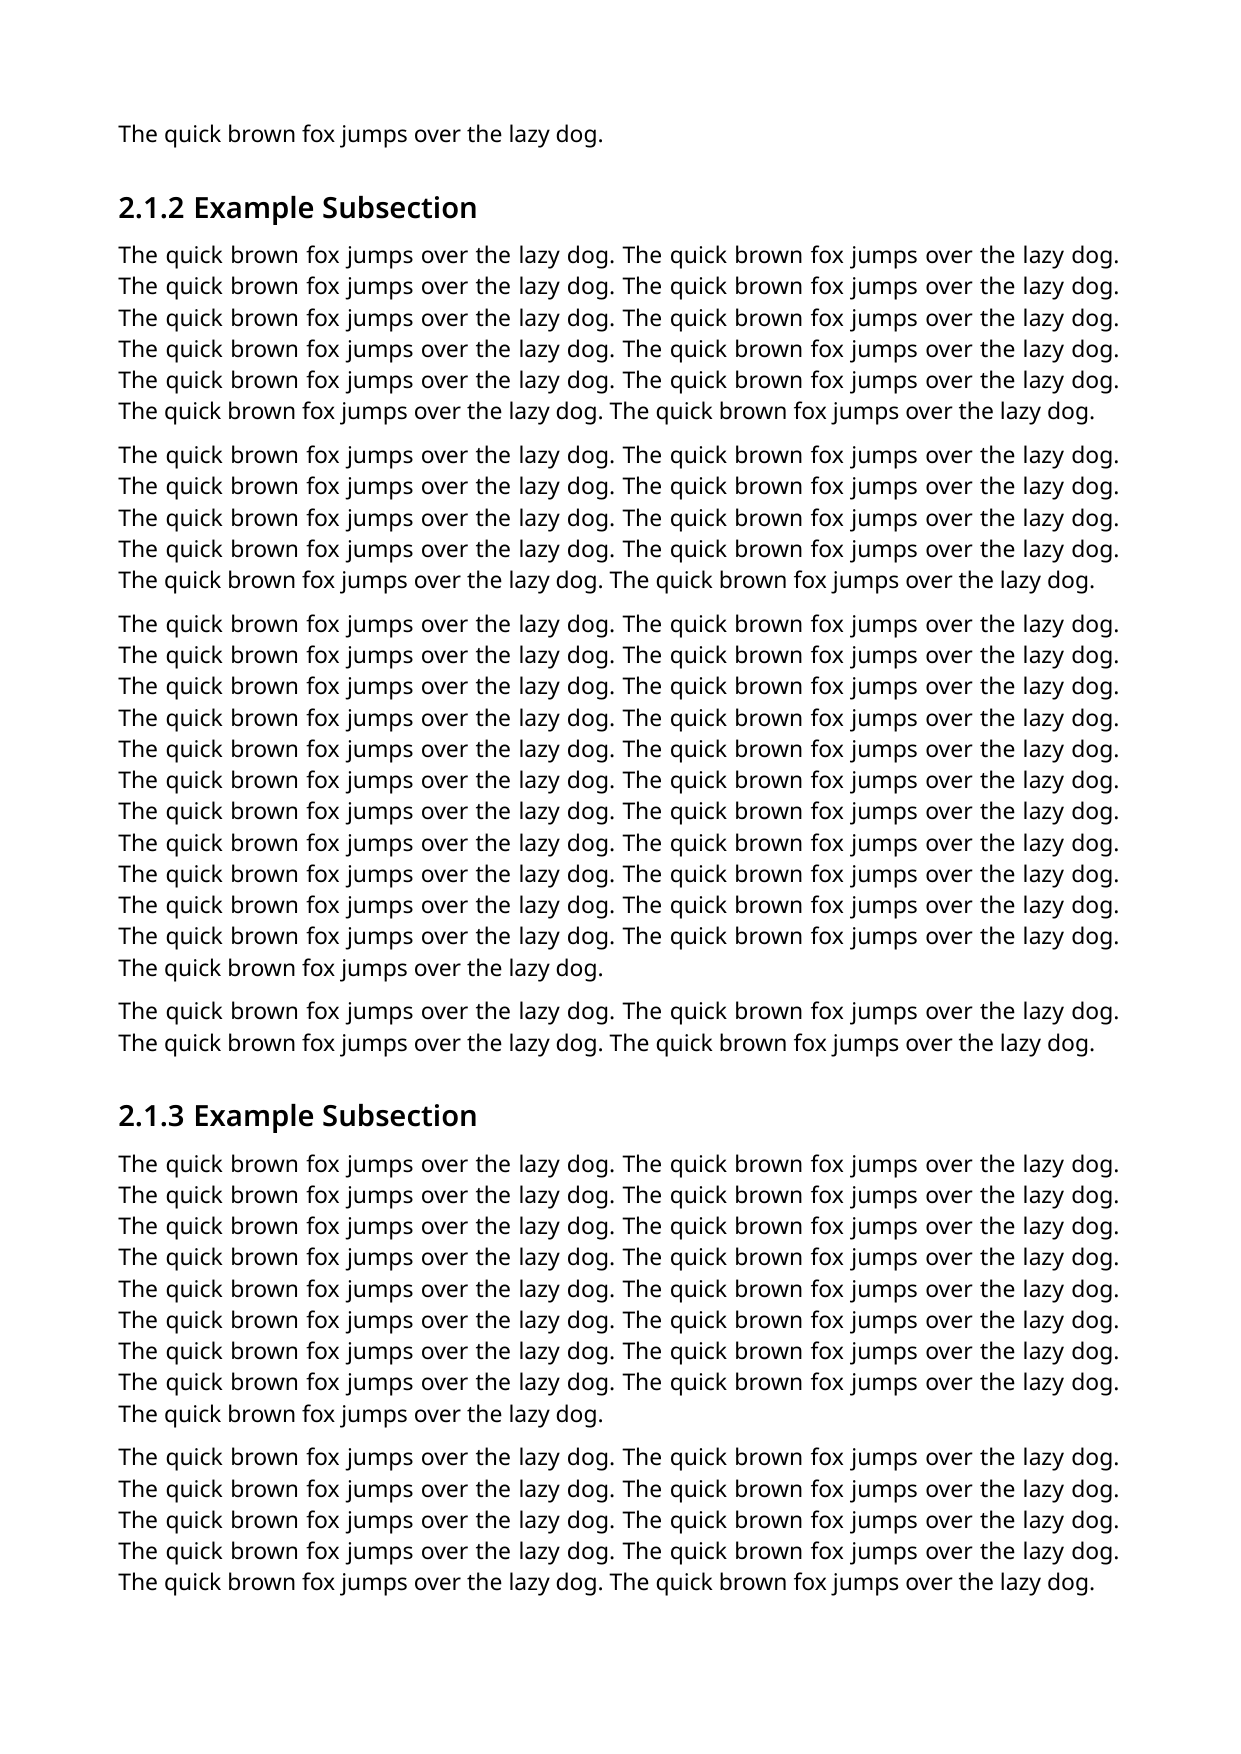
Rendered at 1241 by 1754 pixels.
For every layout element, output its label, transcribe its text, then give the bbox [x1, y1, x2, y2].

subtitle Example Subsection [118, 1095, 1122, 1135]
text The quick brown fox jumps over the lazy dog. The quick brown fox jumps over the lazy dog. The quick brown fox jumps over the lazy dog. The quick brown fox jumps over the lazy dog. The quick brown fox jumps over the lazy dog. The quick brown fox jumps over the lazy dog. The quick brown fox jumps over the lazy dog. The quick brown fox jumps over the lazy dog. The quick brown fox jumps over the lazy dog. The quick brown fox jumps over the lazy dog. [118, 1441, 1122, 1597]
text The quick brown fox jumps over the lazy dog. The quick brown fox jumps over the lazy dog. The quick brown fox jumps over the lazy dog. The quick brown fox jumps over the lazy dog. The quick brown fox jumps over the lazy dog. The quick brown fox jumps over the lazy dog. The quick brown fox jumps over the lazy dog. The quick brown fox jumps over the lazy dog. The quick brown fox jumps over the lazy dog. The quick brown fox jumps over the lazy dog. The quick brown fox jumps over the lazy dog. The quick brown fox jumps over the lazy dog. [118, 239, 1122, 427]
text The quick brown fox jumps over the lazy dog. The quick brown fox jumps over the lazy dog. The quick brown fox jumps over the lazy dog. The quick brown fox jumps over the lazy dog. The quick brown fox jumps over the lazy dog. The quick brown fox jumps over the lazy dog. The quick brown fox jumps over the lazy dog. The quick brown fox jumps over the lazy dog. The quick brown fox jumps over the lazy dog. The quick brown fox jumps over the lazy dog. The quick brown fox jumps over the lazy dog. The quick brown fox jumps over the lazy dog. The quick brown fox jumps over the lazy dog. The quick brown fox jumps over the lazy dog. The quick brown fox jumps over the lazy dog. The quick brown fox jumps over the lazy dog. The quick brown fox jumps over the lazy dog. The quick brown fox jumps over the lazy dog. The quick brown fox jumps over the lazy dog. The quick brown fox jumps over the lazy dog. The quick brown fox jumps over the lazy dog. The quick brown fox jumps over the lazy dog. The quick brown fox jumps over the lazy dog. [118, 608, 1122, 983]
text The quick brown fox jumps over the lazy dog. The quick brown fox jumps over the lazy dog. The quick brown fox jumps over the lazy dog. The quick brown fox jumps over the lazy dog. The quick brown fox jumps over the lazy dog. The quick brown fox jumps over the lazy dog. The quick brown fox jumps over the lazy dog. The quick brown fox jumps over the lazy dog. The quick brown fox jumps over the lazy dog. The quick brown fox jumps over the lazy dog. The quick brown fox jumps over the lazy dog. The quick brown fox jumps over the lazy dog. The quick brown fox jumps over the lazy dog. The quick brown fox jumps over the lazy dog. The quick brown fox jumps over the lazy dog. The quick brown fox jumps over the lazy dog. The quick brown fox jumps over the lazy dog. [118, 1147, 1122, 1429]
text The quick brown fox jumps over the lazy dog. [118, 118, 1122, 149]
text The quick brown fox jumps over the lazy dog. The quick brown fox jumps over the lazy dog. The quick brown fox jumps over the lazy dog. The quick brown fox jumps over the lazy dog. The quick brown fox jumps over the lazy dog. The quick brown fox jumps over the lazy dog. The quick brown fox jumps over the lazy dog. The quick brown fox jumps over the lazy dog. The quick brown fox jumps over the lazy dog. The quick brown fox jumps over the lazy dog. [118, 439, 1122, 595]
subtitle Example Subsection [118, 187, 1122, 227]
text The quick brown fox jumps over the lazy dog. The quick brown fox jumps over the lazy dog. The quick brown fox jumps over the lazy dog. The quick brown fox jumps over the lazy dog. [118, 995, 1122, 1058]
